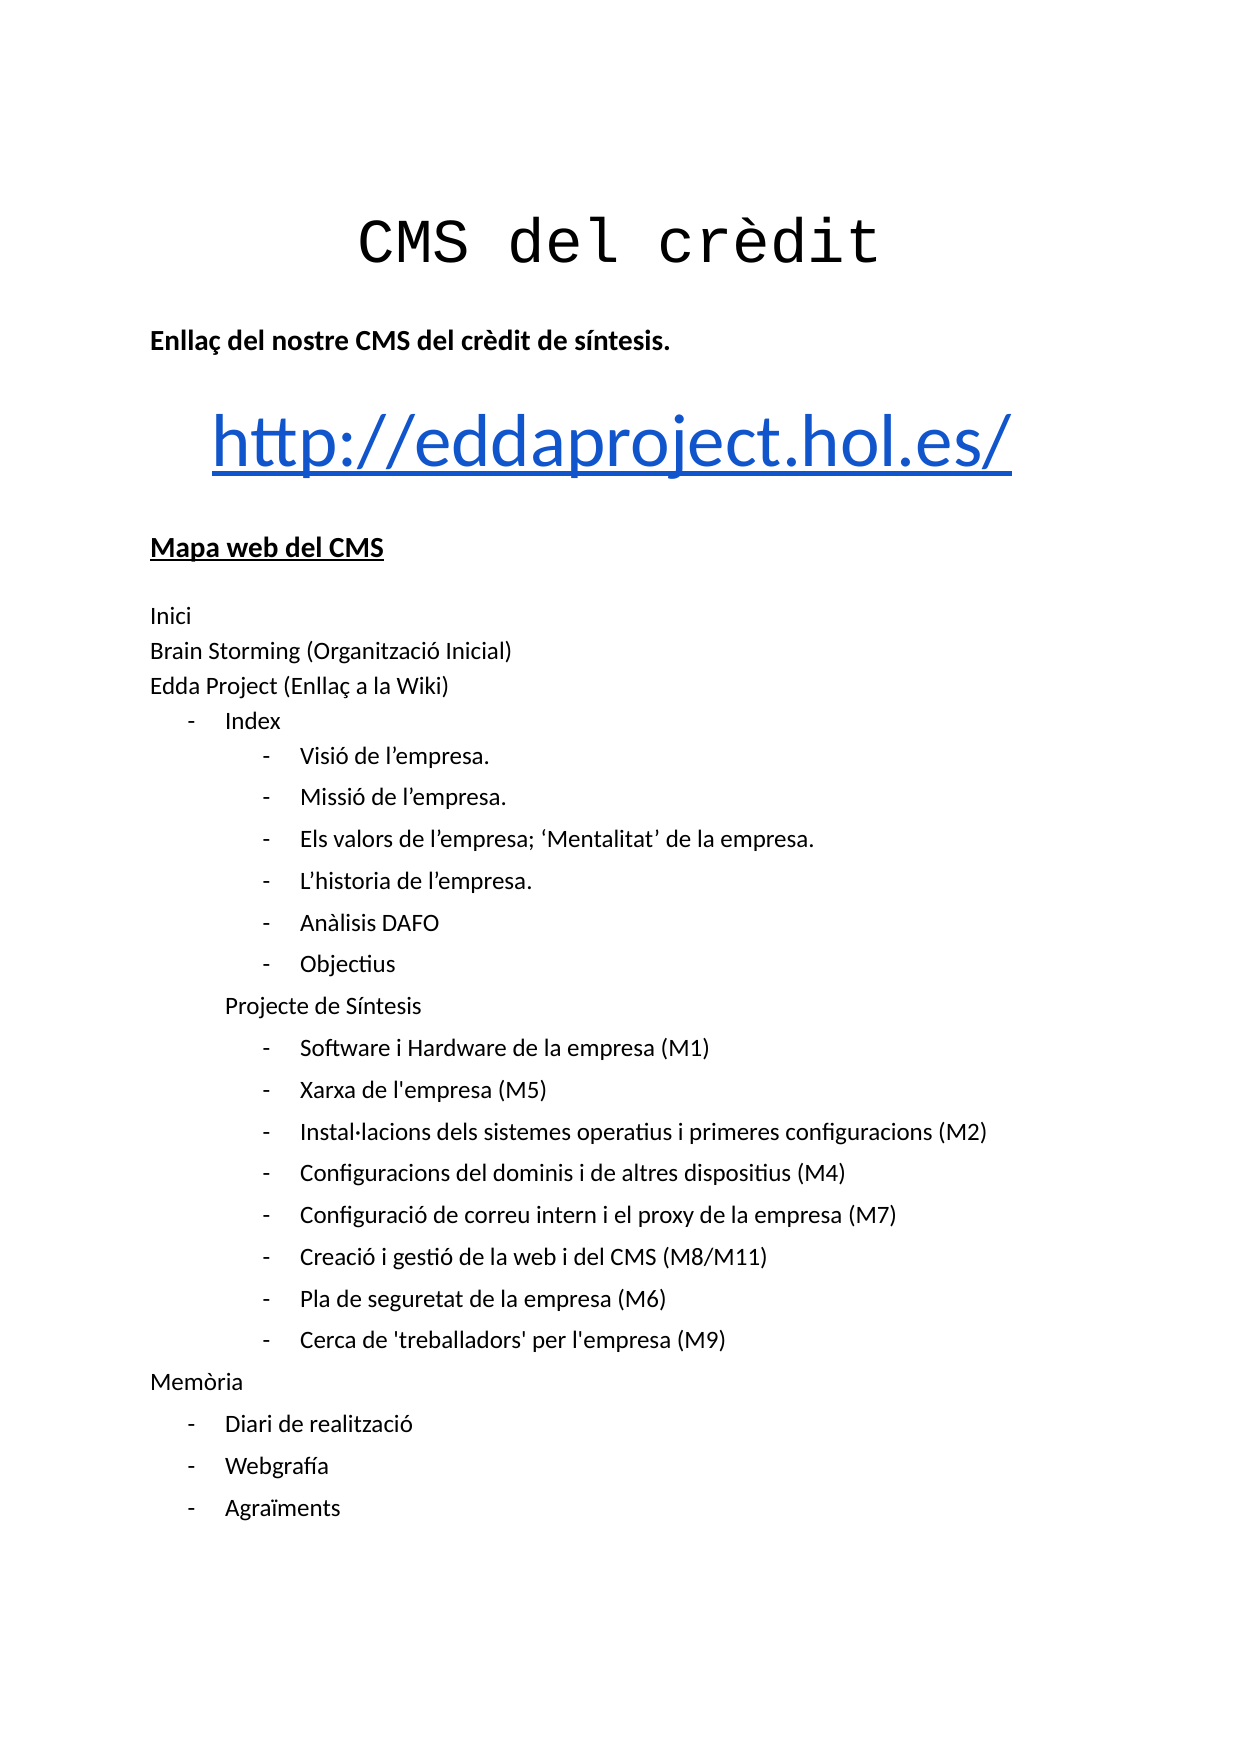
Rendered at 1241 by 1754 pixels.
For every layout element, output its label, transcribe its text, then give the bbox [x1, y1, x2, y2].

text Projecte de Síntesis [150, 990, 1090, 1021]
list L’historia de l’empresa. [262, 865, 1090, 896]
list Xarxa de l'empresa (M5) [262, 1074, 1090, 1104]
list Objectius [262, 949, 1090, 979]
list Configuracions del dominis i de altres dispositius (M4) [262, 1157, 1090, 1188]
list Cerca de 'treballadors' per l'empresa (M9) [262, 1324, 1090, 1355]
text Brain Storming (Organització Inicial) [150, 635, 1090, 665]
text CMS del crèdit [150, 210, 1090, 281]
list Instal·lacions dels sistemes operatius i primeres configuracions (M2) [262, 1116, 1090, 1146]
list Software i Hardware de la empresa (M1) [262, 1032, 1090, 1063]
text Edda Project (Enllaç a la Wiki) [150, 670, 1090, 700]
list Els valors de l’empresa; ‘Mentalitat’ de la empresa. [262, 823, 1090, 854]
list Agraïments [187, 1492, 1090, 1522]
list Index [187, 705, 1090, 735]
list Webgrafía [187, 1450, 1090, 1480]
list Missió de l’empresa. [262, 782, 1090, 812]
text Mapa web del CMS [150, 529, 1090, 564]
list Visió de l’empresa. [262, 740, 1090, 770]
text Enllaç del nostre CMS del crèdit de síntesis. [150, 322, 1090, 358]
text Memòria [150, 1366, 1090, 1397]
text http://eddaproject.hol.es/ [150, 393, 1090, 485]
list Anàlisis DAFO [262, 907, 1090, 937]
list Pla de seguretat de la empresa (M6) [262, 1283, 1090, 1313]
list Diari de realització [187, 1408, 1090, 1439]
list Creació i gestió de la web i del CMS (M8/M11) [262, 1241, 1090, 1272]
text Inici [150, 600, 1090, 630]
list Configuració de correu intern i el proxy de la empresa (M7) [262, 1199, 1090, 1230]
